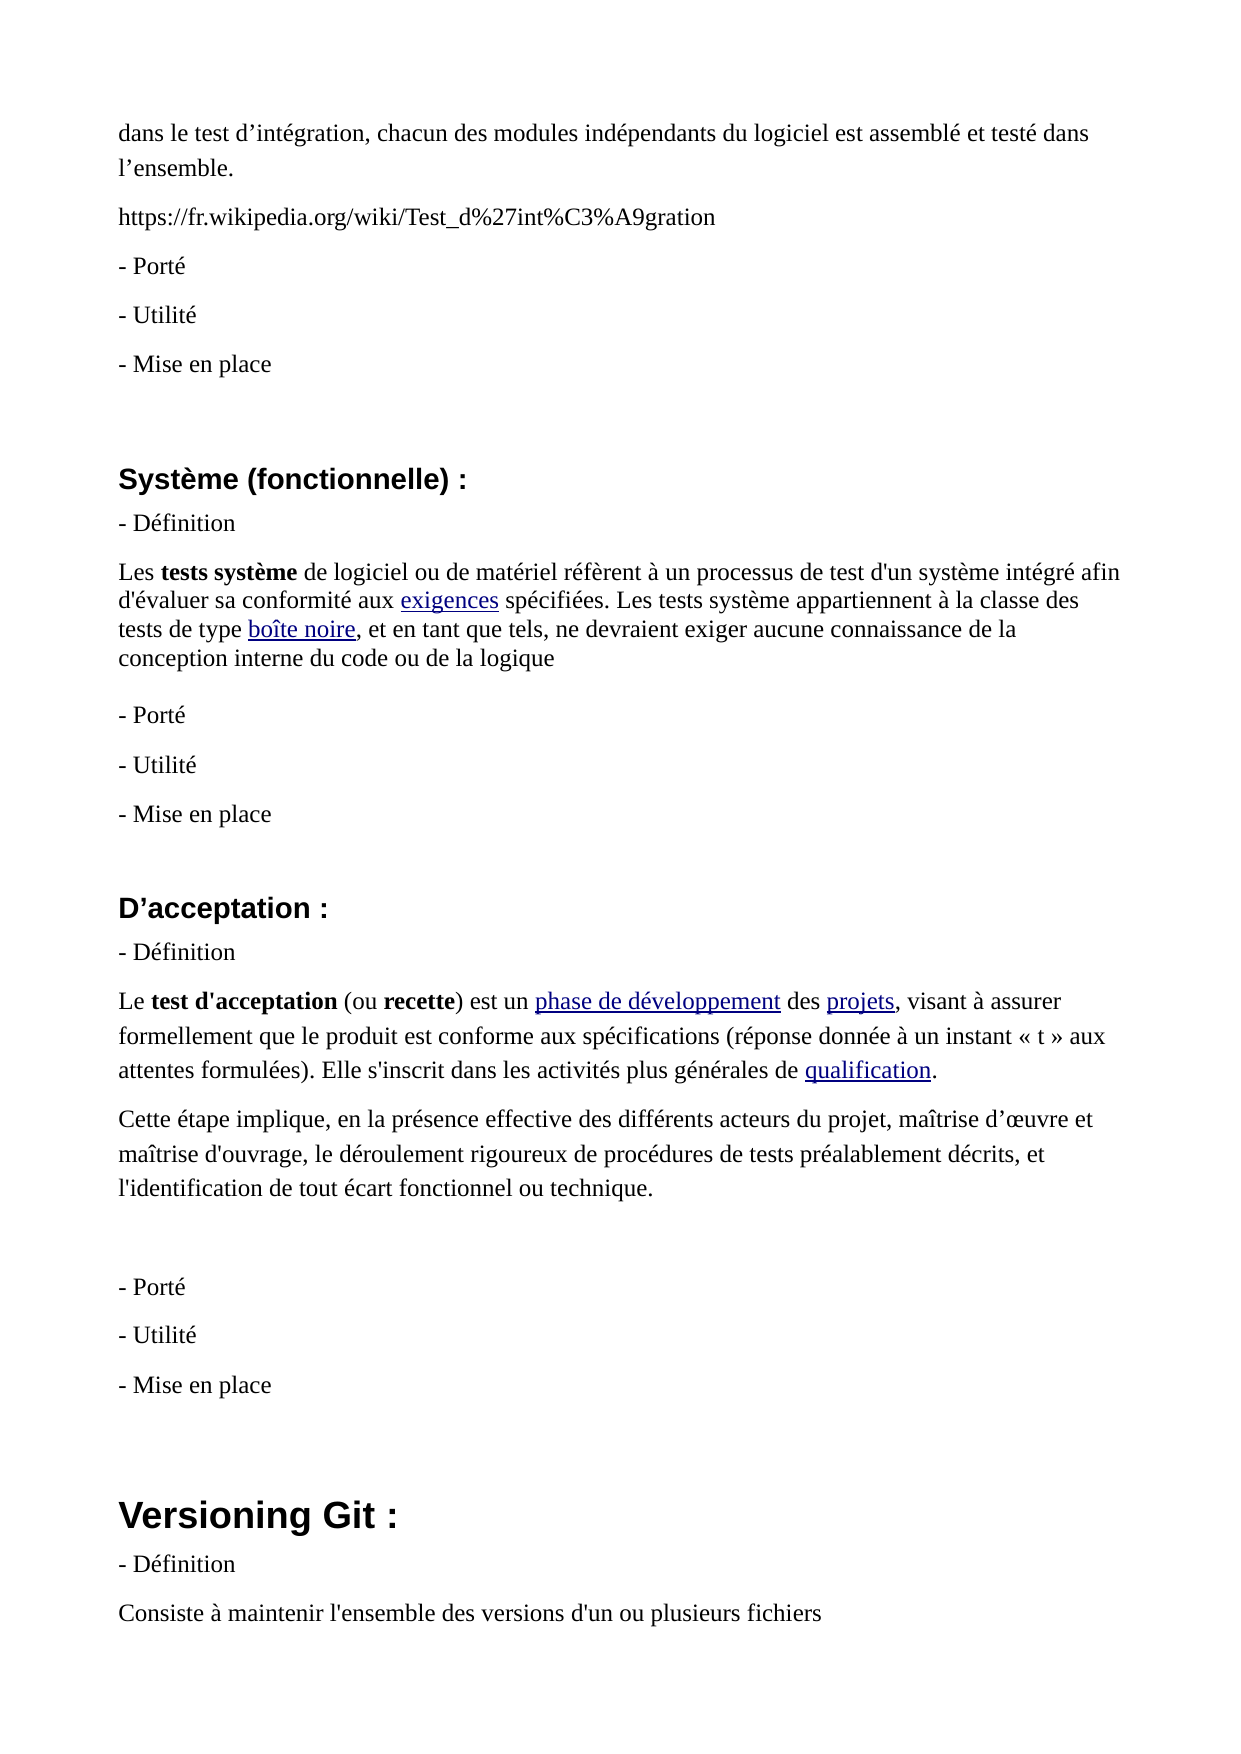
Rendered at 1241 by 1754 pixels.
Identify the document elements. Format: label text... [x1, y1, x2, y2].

text - Utilité [118, 750, 1122, 778]
text - Porté [118, 251, 1122, 279]
text - Mise en place [118, 349, 1122, 378]
text Le test d'acceptation (ou recette) est un phase de développement des projets, visant à assurer formellement que le produit est conforme aux spécifications (réponse donnée à un instant « t » aux attentes formulées). Elle s'inscrit dans les activités plus générales de qualification. [118, 986, 1122, 1084]
text - Utilité [118, 300, 1122, 328]
subtitle Système (fonctionnelle) : [118, 462, 1122, 495]
subtitle D’acceptation : [118, 891, 1122, 925]
text - Utilité [118, 1321, 1122, 1349]
text - Mise en place [118, 1370, 1122, 1398]
text - Définition [118, 937, 1122, 966]
subtitle Versioning Git : [118, 1493, 1122, 1536]
text https://fr.wikipedia.org/wiki/Test_d%27int%C3%A9gration [118, 202, 1122, 230]
text - Définition [118, 1549, 1122, 1578]
text Les tests système de logiciel ou de matériel réfèrent à un processus de test d'un système intégré afin d'évaluer sa conformité aux exigences spécifiées. Les tests système appartiennent à la classe des tests de type boîte noire, et en tant que tels, ne devraient exiger aucune connaissance de la conception interne du code ou de la logique [118, 557, 1122, 672]
text - Porté [118, 701, 1122, 729]
text dans le test d’intégration, chacun des modules indépendants du logiciel est assemblé et testé dans l’ensemble. [118, 118, 1122, 181]
text - Porté [118, 1272, 1122, 1300]
text Consiste à maintenir l'ensemble des versions d'un ou plusieurs fichiers [118, 1598, 1122, 1627]
text - Mise en place [118, 799, 1122, 827]
text Cette étape implique, en la présence effective des différents acteurs du projet, maîtrise d’œuvre et maîtrise d'ouvrage, le déroulement rigoureux de procédures de tests préalablement décrits, et l'identification de tout écart fonctionnel ou technique. [118, 1104, 1122, 1202]
text - Définition [118, 508, 1122, 537]
